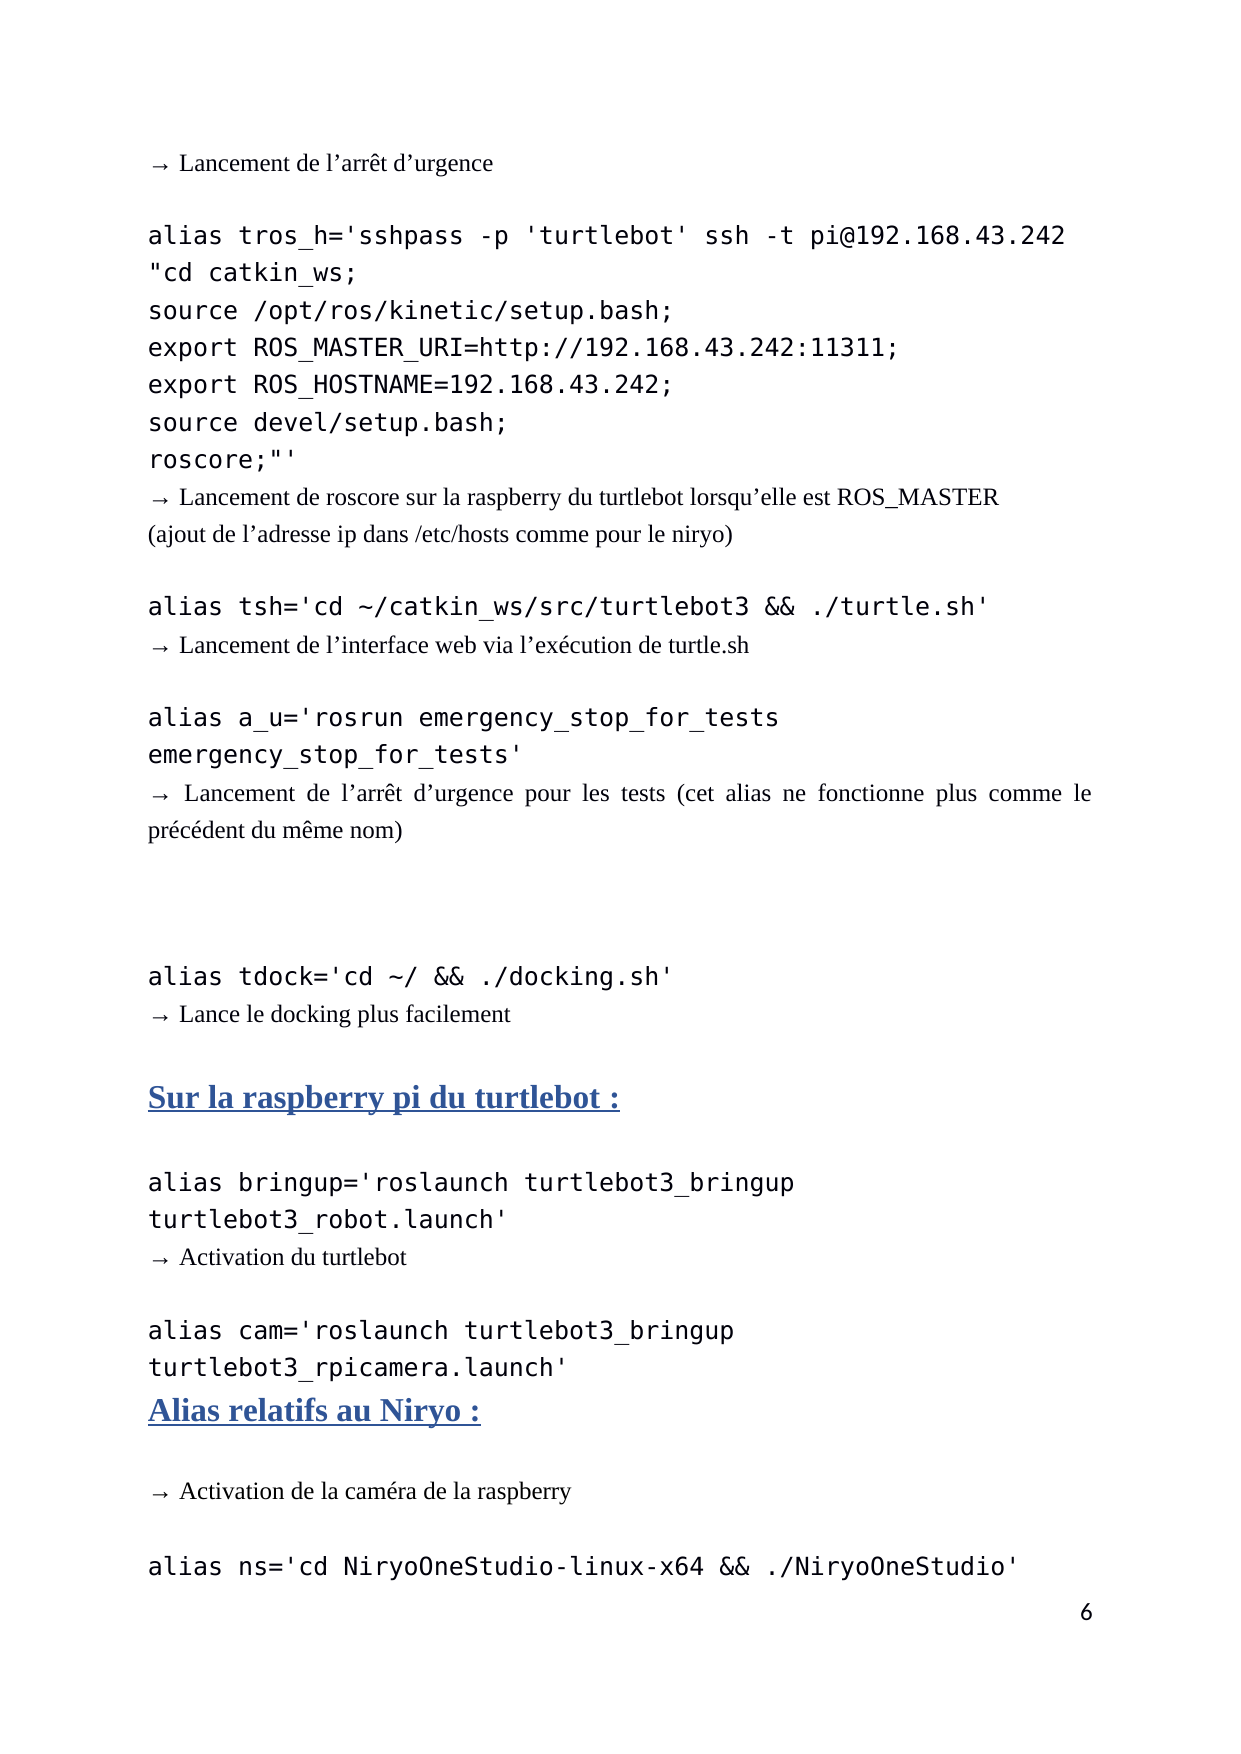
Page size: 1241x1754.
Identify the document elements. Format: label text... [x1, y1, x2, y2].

text roscore;"' [148, 445, 1092, 474]
text export ROS_HOSTNAME=192.168.43.242; [148, 370, 1092, 399]
text alias tsh='cd ~/catkin_ws/src/turtlebot3 && ./turtle.sh' [148, 593, 1092, 622]
text → Activation de la caméra de la raspberry [148, 1476, 1092, 1505]
subtitle Sur la raspberry pi du turtlebot : [148, 1077, 1092, 1115]
text alias bringup='roslaunch turtlebot3_bringup turtlebot3_robot.launch' [148, 1168, 1092, 1234]
text → Lancement de l’arrêt d’urgence [148, 148, 1092, 176]
text → Lancement de l’arrêt d’urgence pour les tests (cet alias ne fonctionne plus comme le précédent du même nom) [148, 778, 1092, 843]
text alias a_u='rosrun emergency_stop_for_tests emergency_stop_for_tests' [148, 703, 1092, 770]
text (ajout de l’adresse ip dans /etc/hosts comme pour le niryo) [148, 519, 1092, 548]
text source /opt/ros/kinetic/setup.bash; [148, 296, 1092, 325]
text alias tdock='cd ~/ && ./docking.sh' [148, 962, 1092, 991]
subtitle Alias relatifs au Niryo : [148, 1391, 1092, 1429]
text alias ns='cd NiryoOneStudio-linux-x64 && ./NiryoOneStudio' [148, 1552, 1092, 1581]
text → Lancement de roscore sur la raspberry du turtlebot lorsqu’elle est ROS_MASTER [148, 482, 1092, 511]
text → Lance le docking plus facilement [148, 999, 1092, 1028]
text source devel/setup.bash; [148, 408, 1092, 437]
text export ROS_MASTER_URI=http://192.168.43.242:11311; [148, 333, 1092, 362]
text → Activation du turtlebot [148, 1242, 1092, 1271]
text → Lancement de l’interface web via l’exécution de turtle.sh [148, 630, 1092, 659]
text alias tros_h='sshpass -p 'turtlebot' ssh -t pi@192.168.43.242 "cd catkin_ws; [148, 221, 1092, 288]
text alias cam='roslaunch turtlebot3_bringup turtlebot3_rpicamera.launch' [148, 1316, 1092, 1382]
